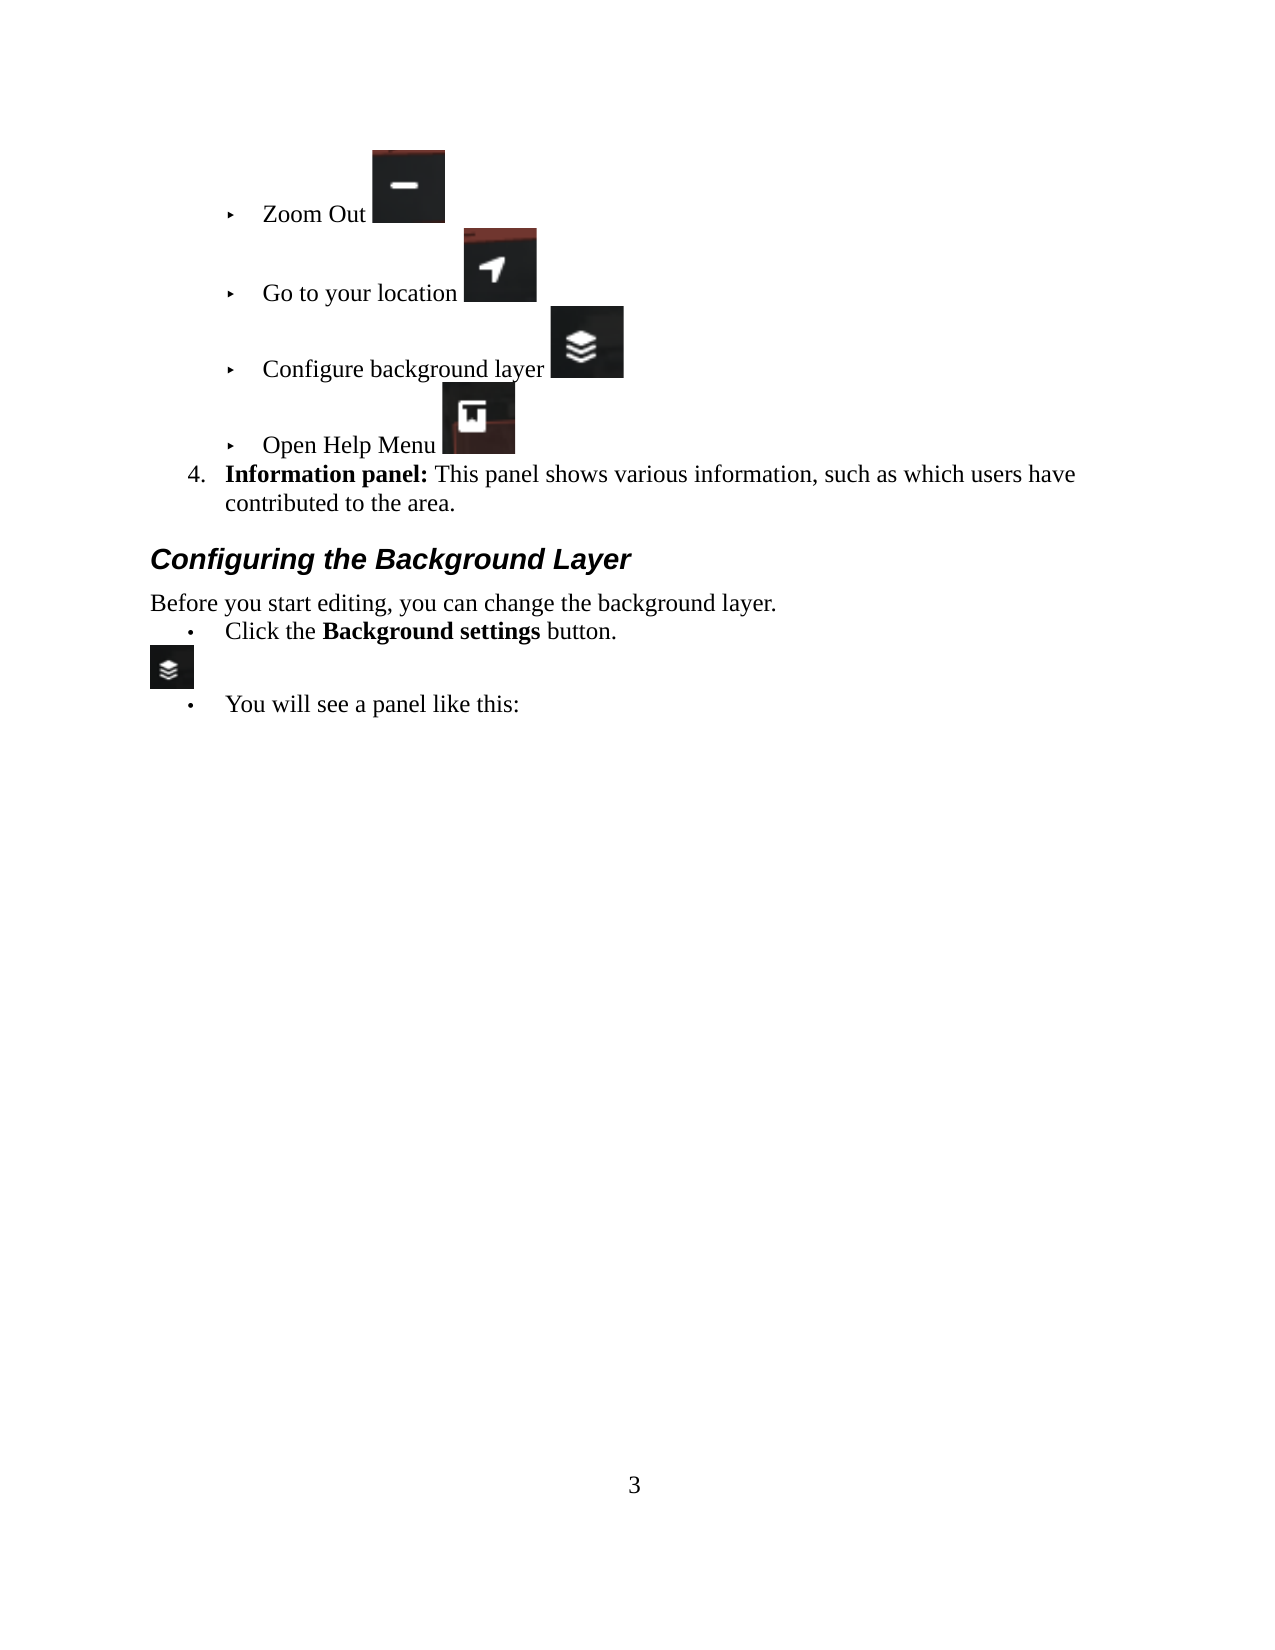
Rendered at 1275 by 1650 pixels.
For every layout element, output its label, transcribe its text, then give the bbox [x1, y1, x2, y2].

list Configure background layer [225, 307, 1125, 383]
list Go to your location [225, 228, 1125, 307]
text Before you start editing, you can change the background layer. [150, 588, 1125, 616]
picture [150, 645, 194, 689]
list Zoom Out [225, 150, 1125, 228]
picture [550, 306, 624, 378]
list Click the Background settings button. [187, 616, 1125, 645]
list Information panel: This panel shows various information, such as which users have contributed to the area. [187, 459, 1125, 517]
list Open Help Menu [225, 383, 1125, 459]
picture [442, 382, 516, 454]
subtitle Configuring the Background Layer [150, 542, 1125, 575]
list You will see a panel like this: [187, 689, 1125, 718]
picture [372, 150, 445, 223]
picture [463, 228, 537, 302]
